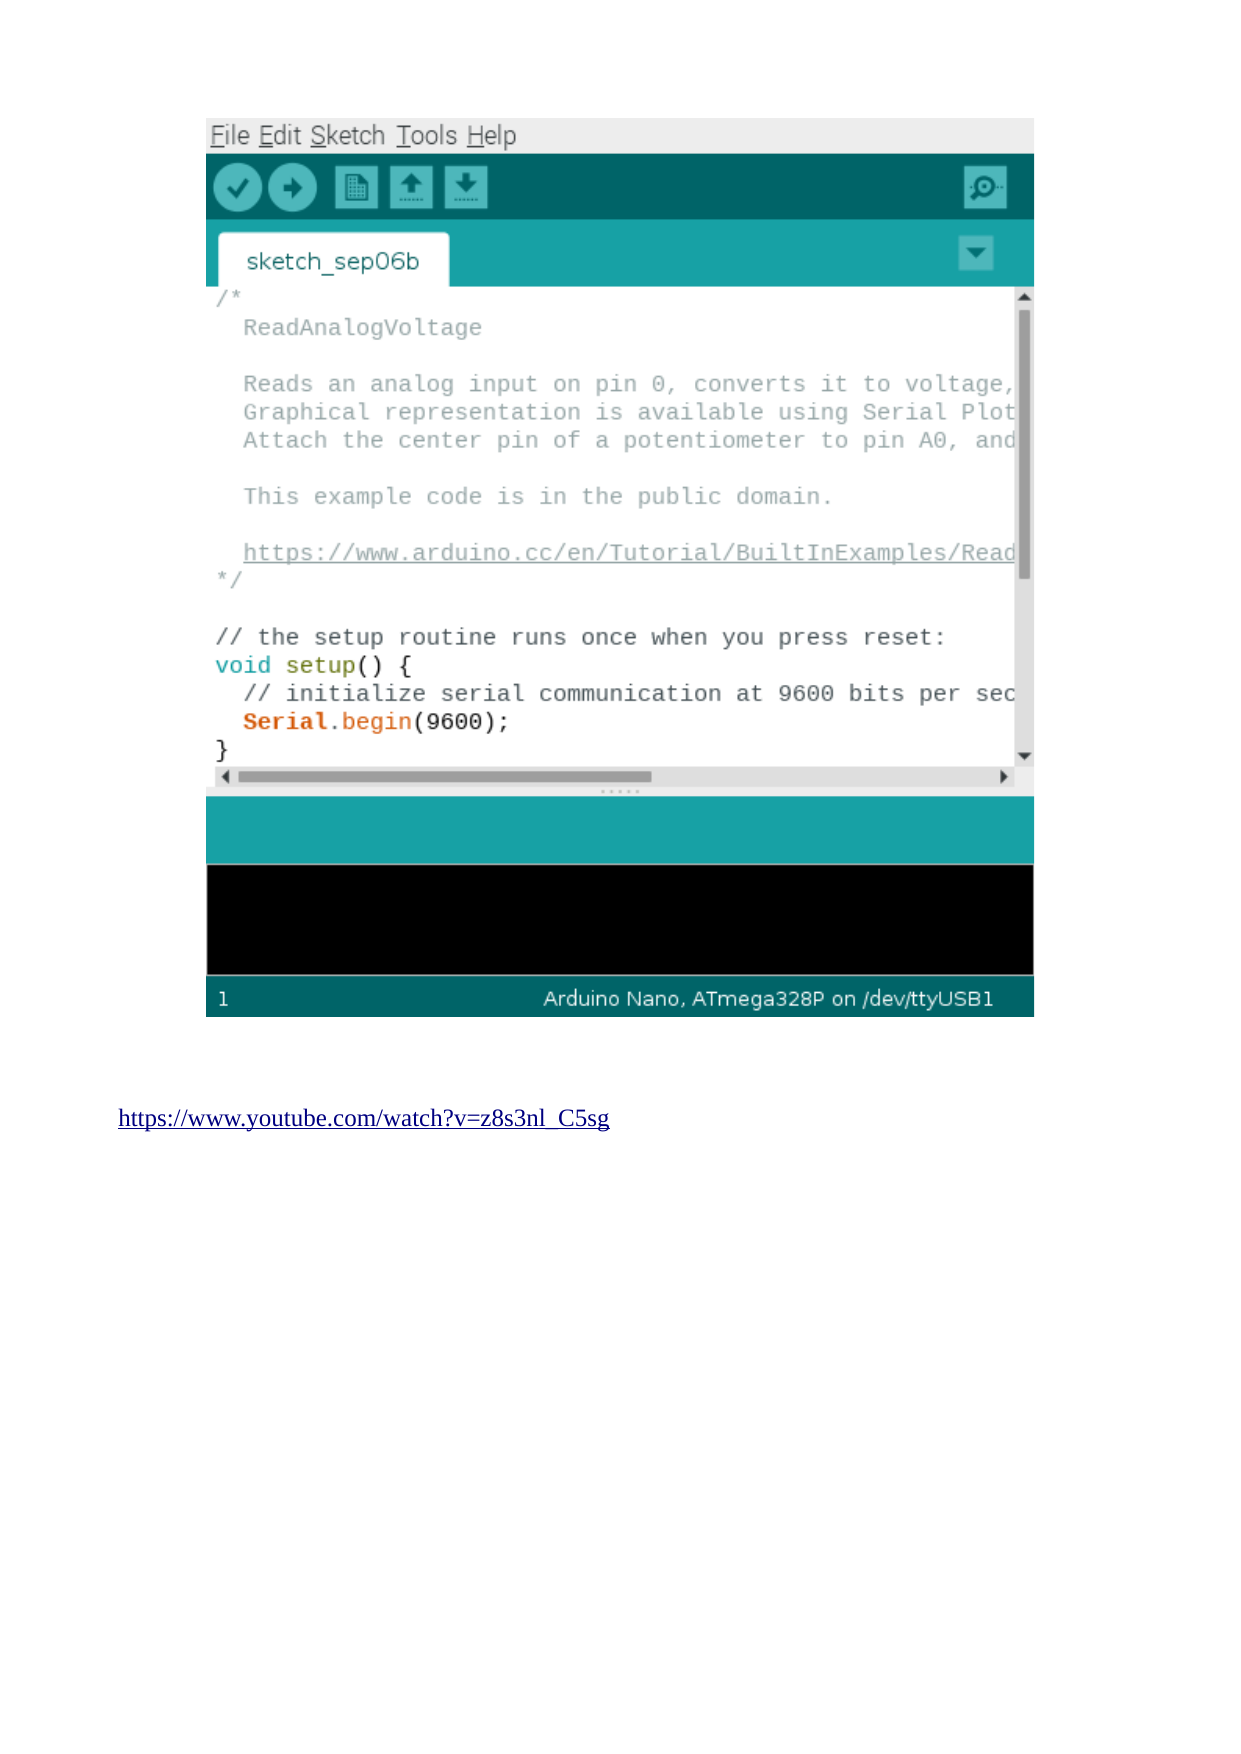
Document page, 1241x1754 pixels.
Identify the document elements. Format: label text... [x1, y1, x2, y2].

picture [206, 118, 1035, 1017]
text https://www.youtube.com/watch?v=z8s3nl_C5sg [118, 1103, 1122, 1132]
